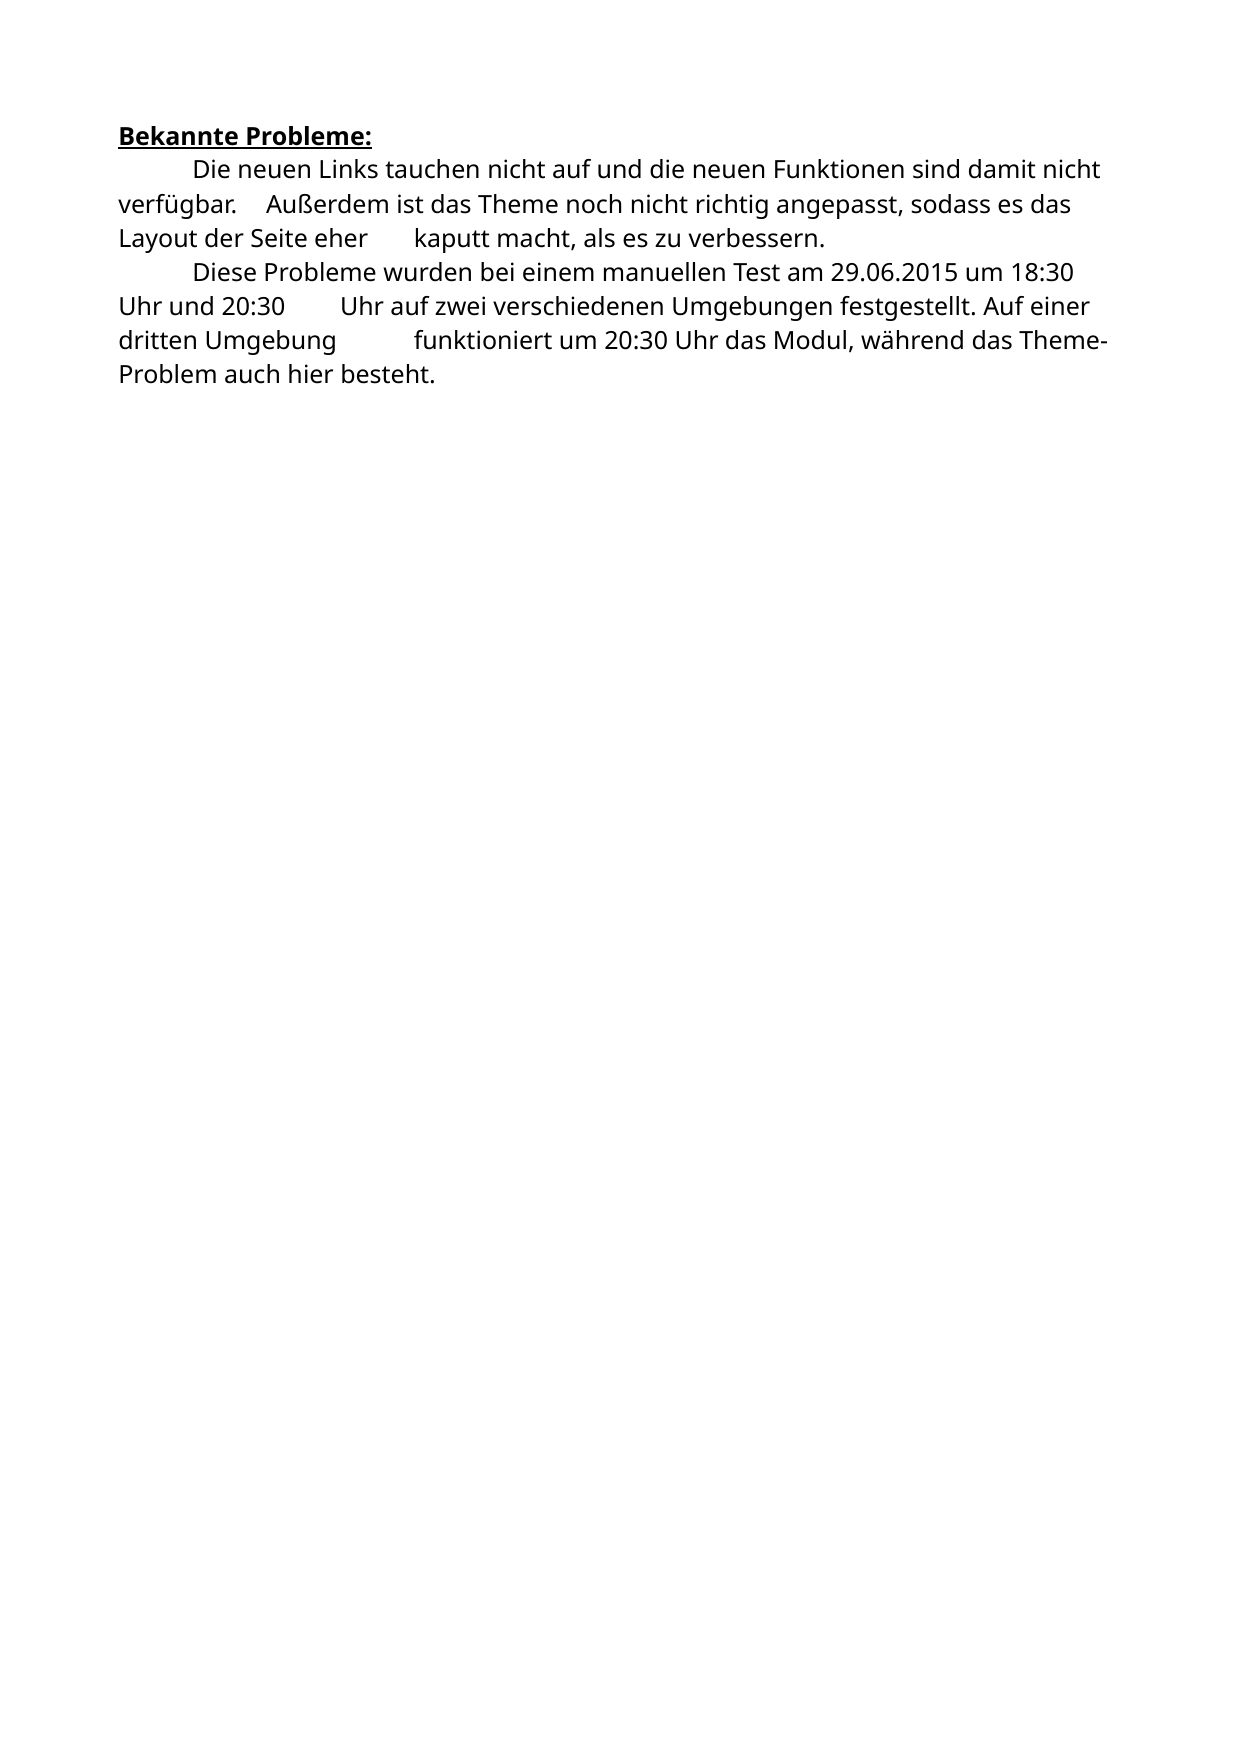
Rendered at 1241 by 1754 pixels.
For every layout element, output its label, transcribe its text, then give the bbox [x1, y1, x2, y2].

text Bekannte Probleme: [118, 118, 1122, 152]
text Diese Probleme wurden bei einem manuellen Test am 29.06.2015 um 18:30 Uhr und 20:30 Uhr auf zwei verschiedenen Umgebungen festgestellt. Auf einer dritten Umgebung funktioniert um 20:30 Uhr das Modul, während das Theme-Problem auch hier besteht. [118, 254, 1122, 391]
text Die neuen Links tauchen nicht auf und die neuen Funktionen sind damit nicht verfügbar. Außerdem ist das Theme noch nicht richtig angepasst, sodass es das Layout der Seite eher kaputt macht, als es zu verbessern. [118, 152, 1122, 254]
